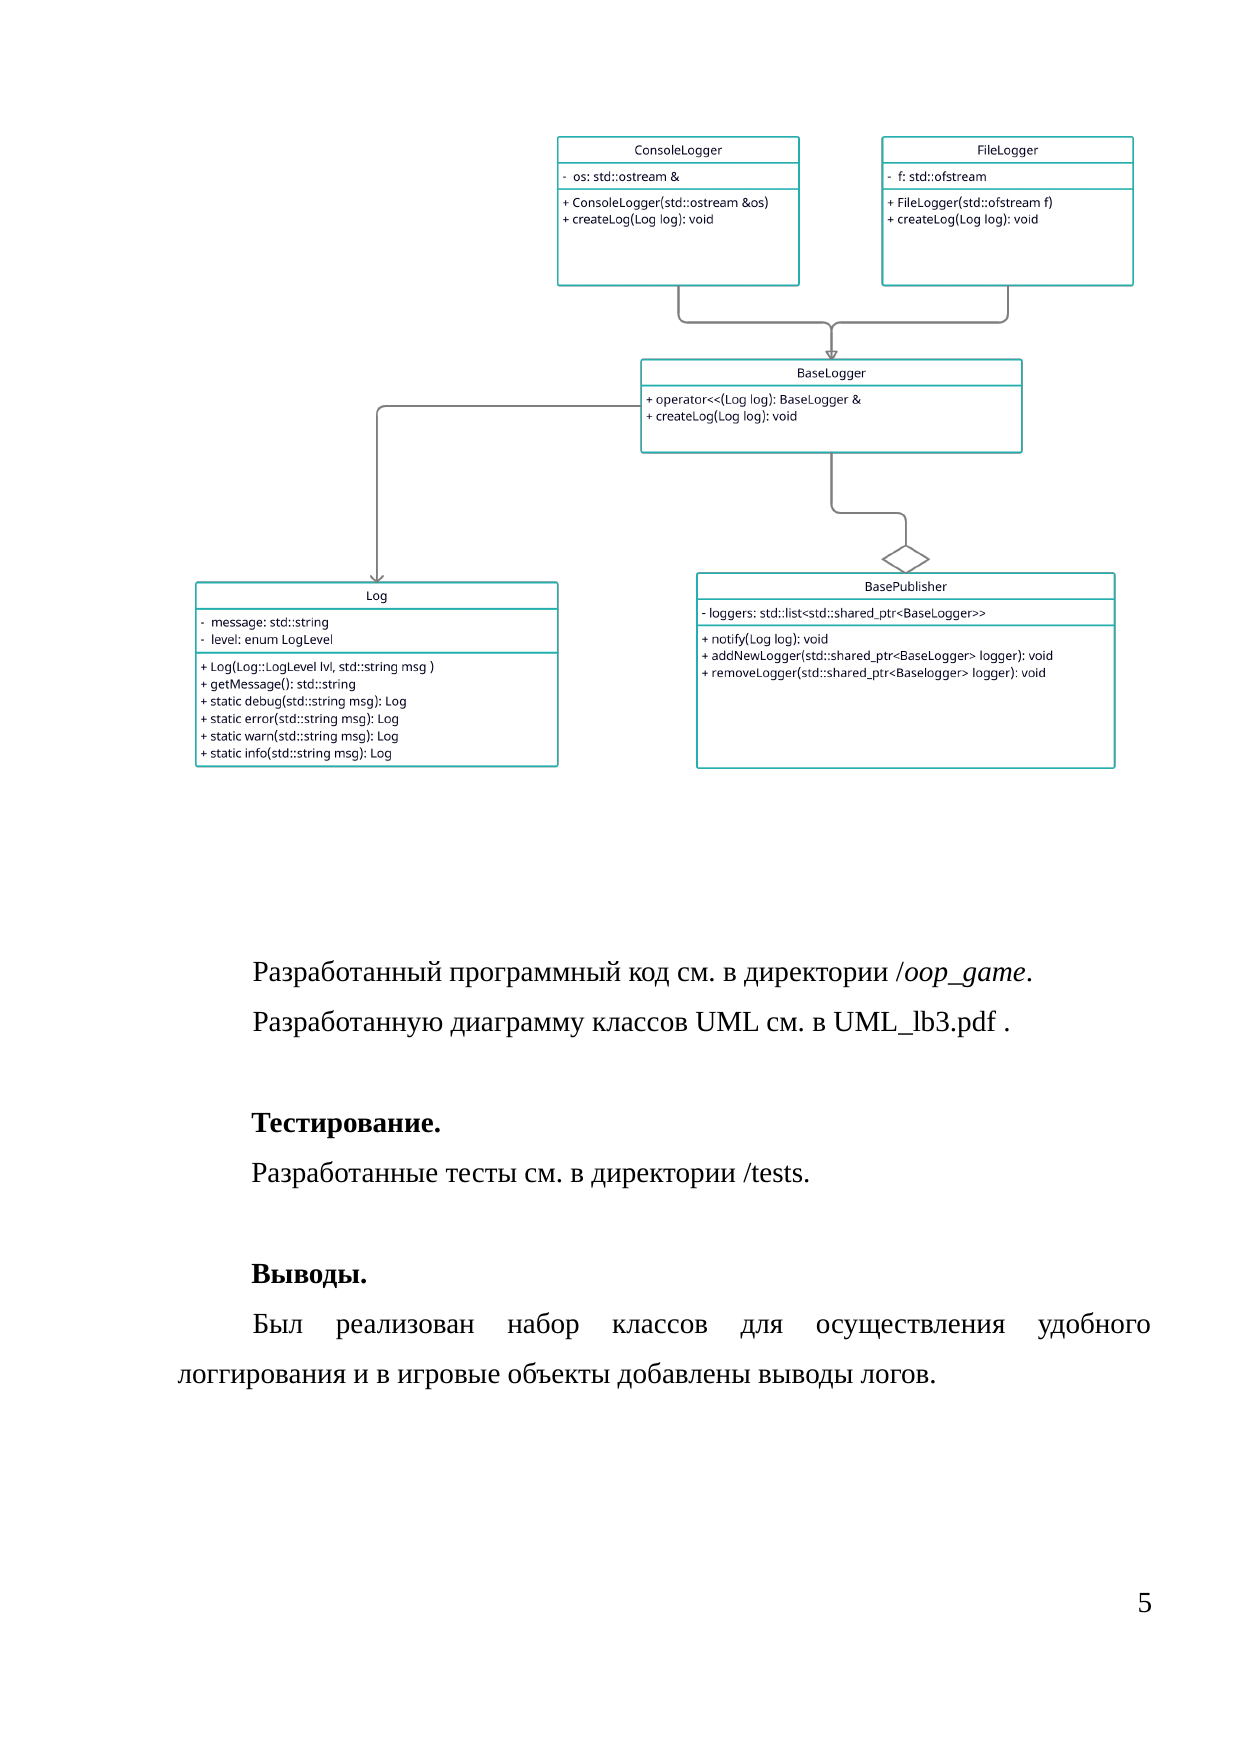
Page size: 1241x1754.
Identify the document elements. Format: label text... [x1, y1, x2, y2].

picture [177, 118, 1152, 787]
text Разработанный программный код см. в директории /oop_game. [177, 954, 1152, 988]
subtitle Выводы. [177, 1256, 1152, 1289]
subtitle Тестирование. [177, 1105, 1152, 1139]
text Разработанные тесты см. в директории /tests. [177, 1155, 1152, 1189]
text Был реализован набор классов для осуществления удобного логгирования и в игровые объекты добавлены выводы логов. [177, 1306, 1152, 1390]
text Разработанную диаграмму классов UML см. в UML_lb3.pdf . [177, 1004, 1152, 1038]
